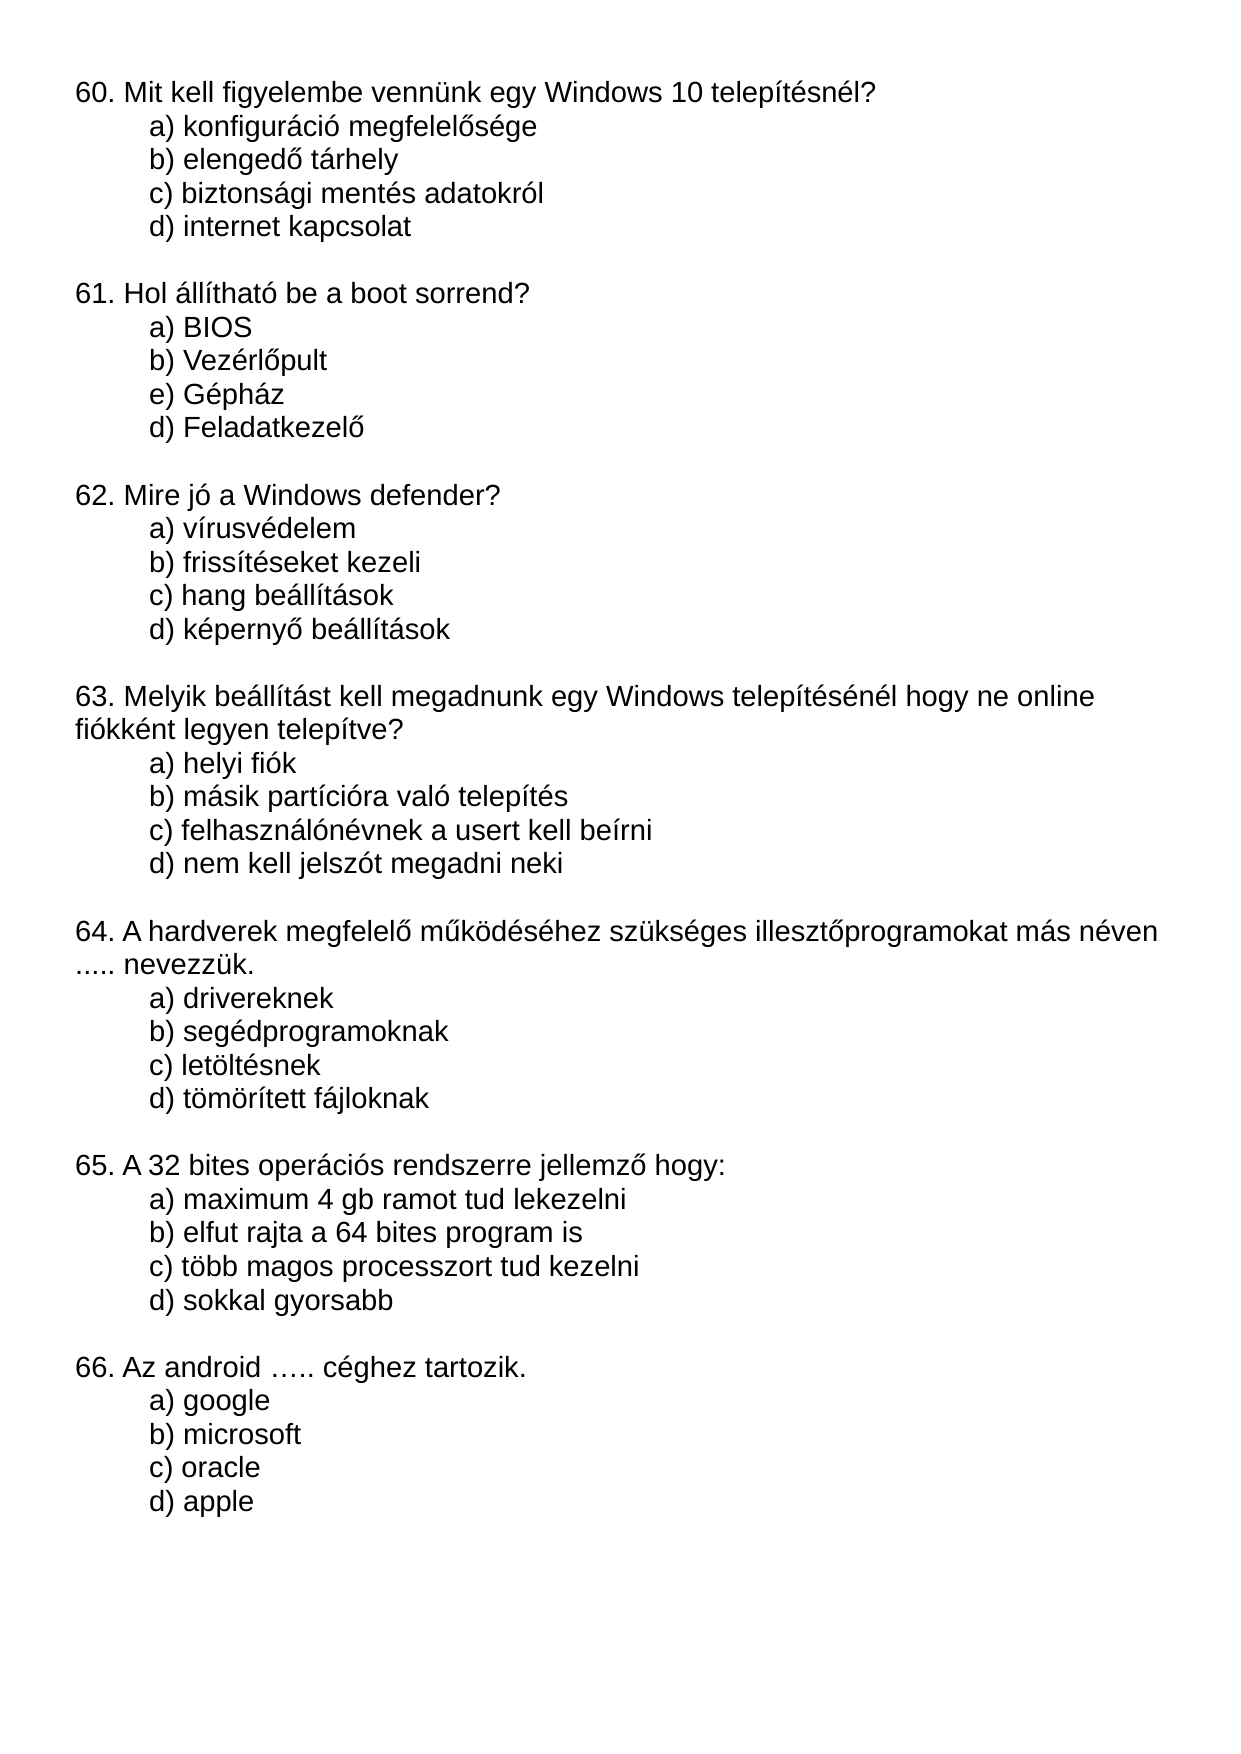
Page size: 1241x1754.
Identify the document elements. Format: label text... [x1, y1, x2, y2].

text a) drivereknek [75, 981, 1165, 1014]
text d) internet kapcsolat [75, 209, 1165, 243]
text c) hang beállítások [75, 578, 1165, 612]
text d) nem kell jelszót megadni neki [75, 846, 1165, 880]
text c) biztonsági mentés adatokról [75, 176, 1165, 209]
text a) google [75, 1383, 1165, 1417]
text d) képernyő beállítások [75, 612, 1165, 645]
text b) frissítéseket kezeli [75, 544, 1165, 578]
text d) tömörített fájloknak [75, 1081, 1165, 1115]
text 63. Melyik beállítást kell megadnunk egy Windows telepítésénél hogy ne online fiókként legyen telepítve? [75, 679, 1165, 746]
text b) microsoft [75, 1417, 1165, 1450]
text e) Gépház [75, 377, 1165, 410]
text b) Vezérlőpult [75, 343, 1165, 377]
text a) BIOS [75, 310, 1165, 343]
text c) oracle [75, 1450, 1165, 1484]
text c) letöltésnek [75, 1048, 1165, 1081]
text b) elengedő tárhely [75, 142, 1165, 176]
text a) maximum 4 gb ramot tud lekezelni [75, 1182, 1165, 1215]
text c) felhasználónévnek a usert kell beírni [75, 813, 1165, 846]
text 62. Mire jó a Windows defender? [75, 477, 1165, 511]
text d) Feladatkezelő [75, 410, 1165, 444]
text c) több magos processzort tud kezelni [75, 1249, 1165, 1282]
text a) konfiguráció megfelelősége [75, 108, 1165, 142]
text b) másik partícióra való telepítés [75, 779, 1165, 813]
text 60. Mit kell figyelembe vennünk egy Windows 10 telepítésnél? [75, 75, 1165, 108]
text a) helyi fiók [75, 746, 1165, 779]
text b) elfut rajta a 64 bites program is [75, 1215, 1165, 1249]
text d) apple [75, 1484, 1165, 1517]
text a) vírusvédelem [75, 511, 1165, 544]
text 65. A 32 bites operációs rendszerre jellemző hogy: [75, 1148, 1165, 1182]
text 66. Az android ….. céghez tartozik. [75, 1349, 1165, 1383]
text 64. A hardverek megfelelő működéséhez szükséges illesztőprogramokat más néven ..... nevezzük. [75, 913, 1165, 981]
text b) segédprogramoknak [75, 1014, 1165, 1048]
text d) sokkal gyorsabb [75, 1282, 1165, 1316]
text 61. Hol állítható be a boot sorrend? [75, 276, 1165, 310]
